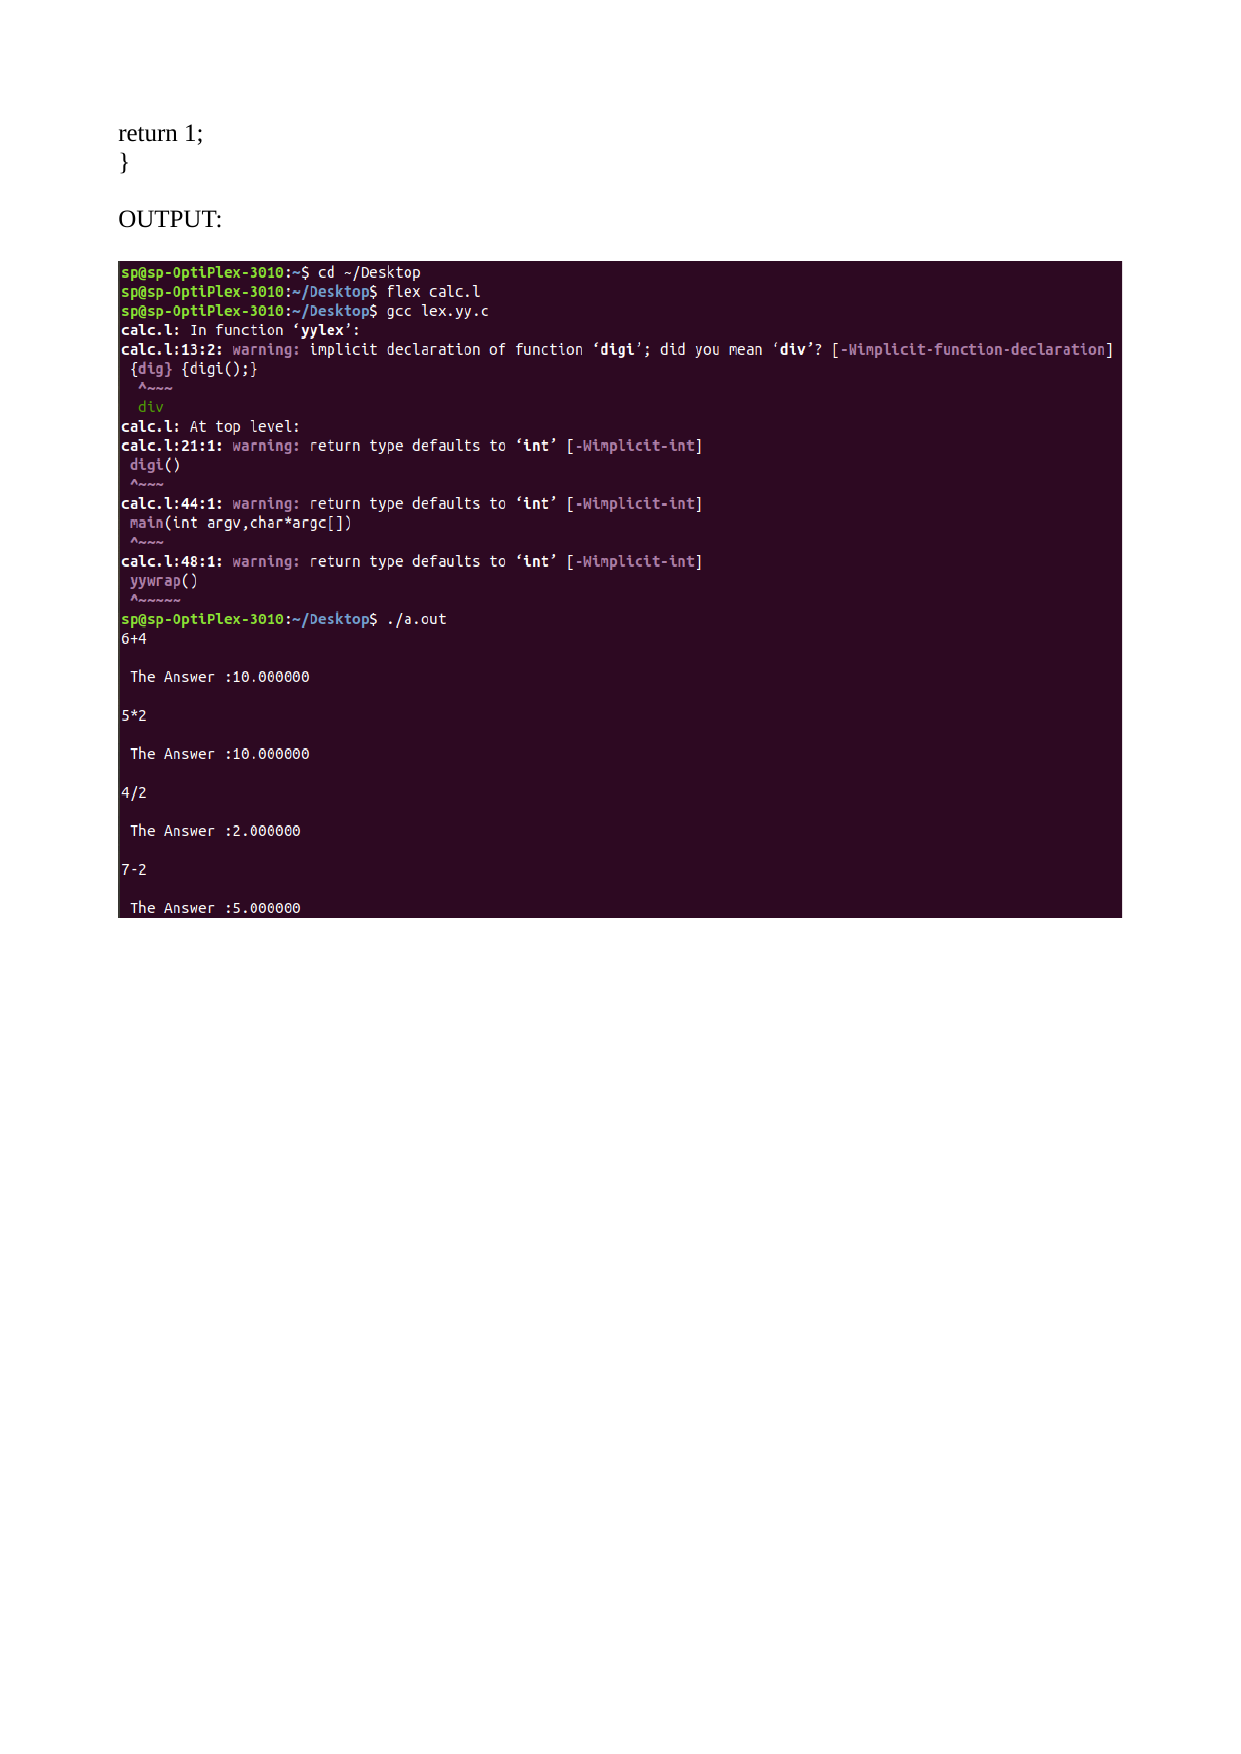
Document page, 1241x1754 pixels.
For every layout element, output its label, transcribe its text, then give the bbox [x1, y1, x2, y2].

text } [118, 147, 1122, 176]
text OUTPUT: [118, 204, 1122, 233]
text return 1; [118, 118, 1122, 147]
